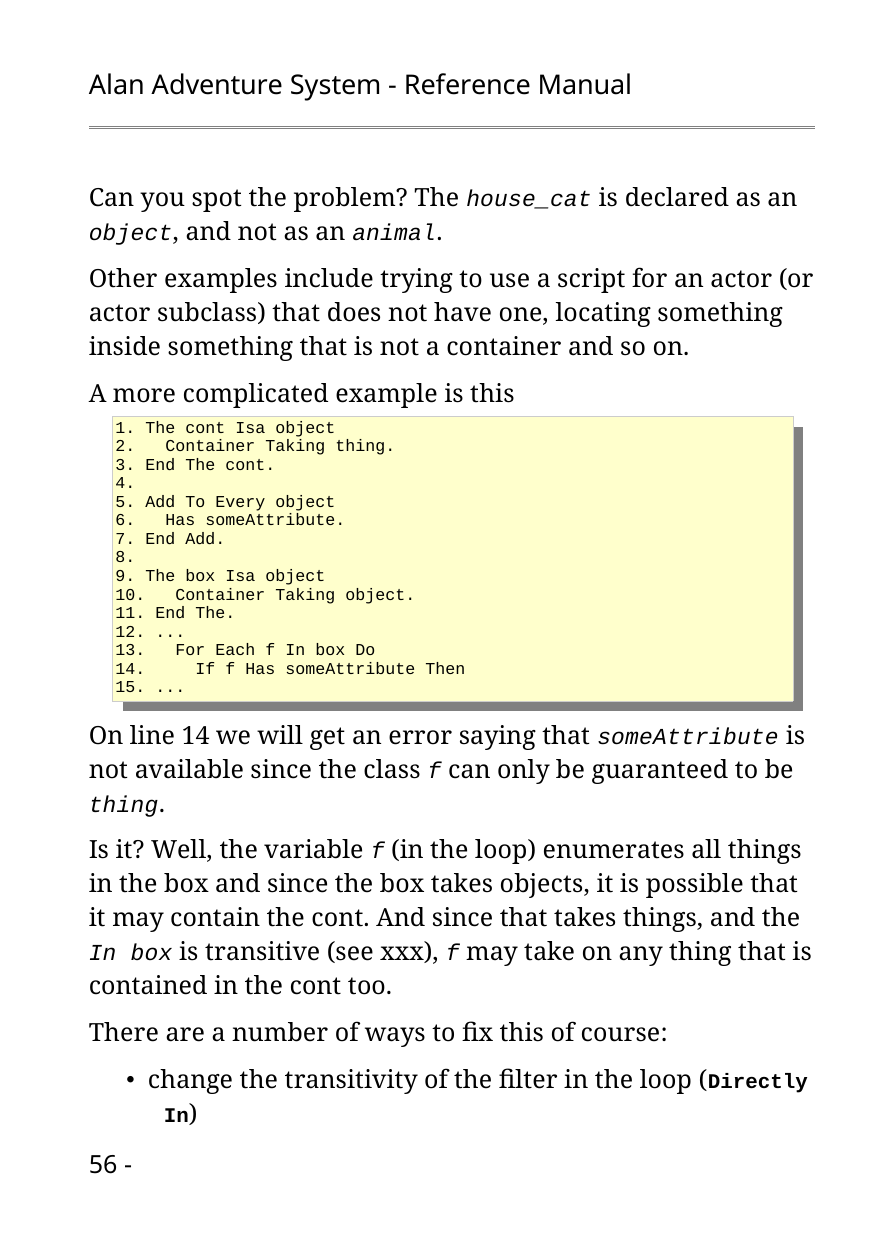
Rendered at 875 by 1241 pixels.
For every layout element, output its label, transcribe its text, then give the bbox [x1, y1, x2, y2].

text Other examples include trying to use a script for an actor (or actor subclass) that does not have one, locating something inside something that is not a container and so on. [88, 261, 815, 363]
text A more complicated example is this [88, 376, 815, 410]
list Has someAttribute. [113, 509, 793, 528]
list For Each f In box Do [113, 639, 793, 657]
list End The cont. [113, 453, 793, 472]
text There are a number of ways to fix this of course: [88, 1015, 815, 1049]
list change the transitivity of the filter in the loop (Directly In) [126, 1062, 815, 1130]
list Container Taking thing. [113, 435, 793, 453]
text Can you spot the problem? The house_cat is declared as an object, and not as an animal. [88, 180, 815, 248]
list The cont Isa object [113, 417, 793, 435]
list End Add. [113, 528, 793, 546]
list ... [113, 620, 793, 639]
text Is it? Well, the variable f (in the loop) enumerates all things in the box and since the box takes objects, it is possible that it may contain the cont. And since that takes things, and the In box is transitive (see xxx), f may take on any thing that is contained in the cont too. [88, 832, 815, 1002]
list Container Taking object. [113, 583, 793, 602]
list Add To Every object [113, 491, 793, 509]
text On line 14 we will get an error saying that someAttribute is not available since the class f can only be guaranteed to be thing. [88, 718, 815, 819]
list The box Isa object [113, 565, 793, 583]
list If f Has someAttribute Then [113, 657, 793, 676]
list End The. [113, 602, 793, 620]
list ... [113, 676, 793, 701]
